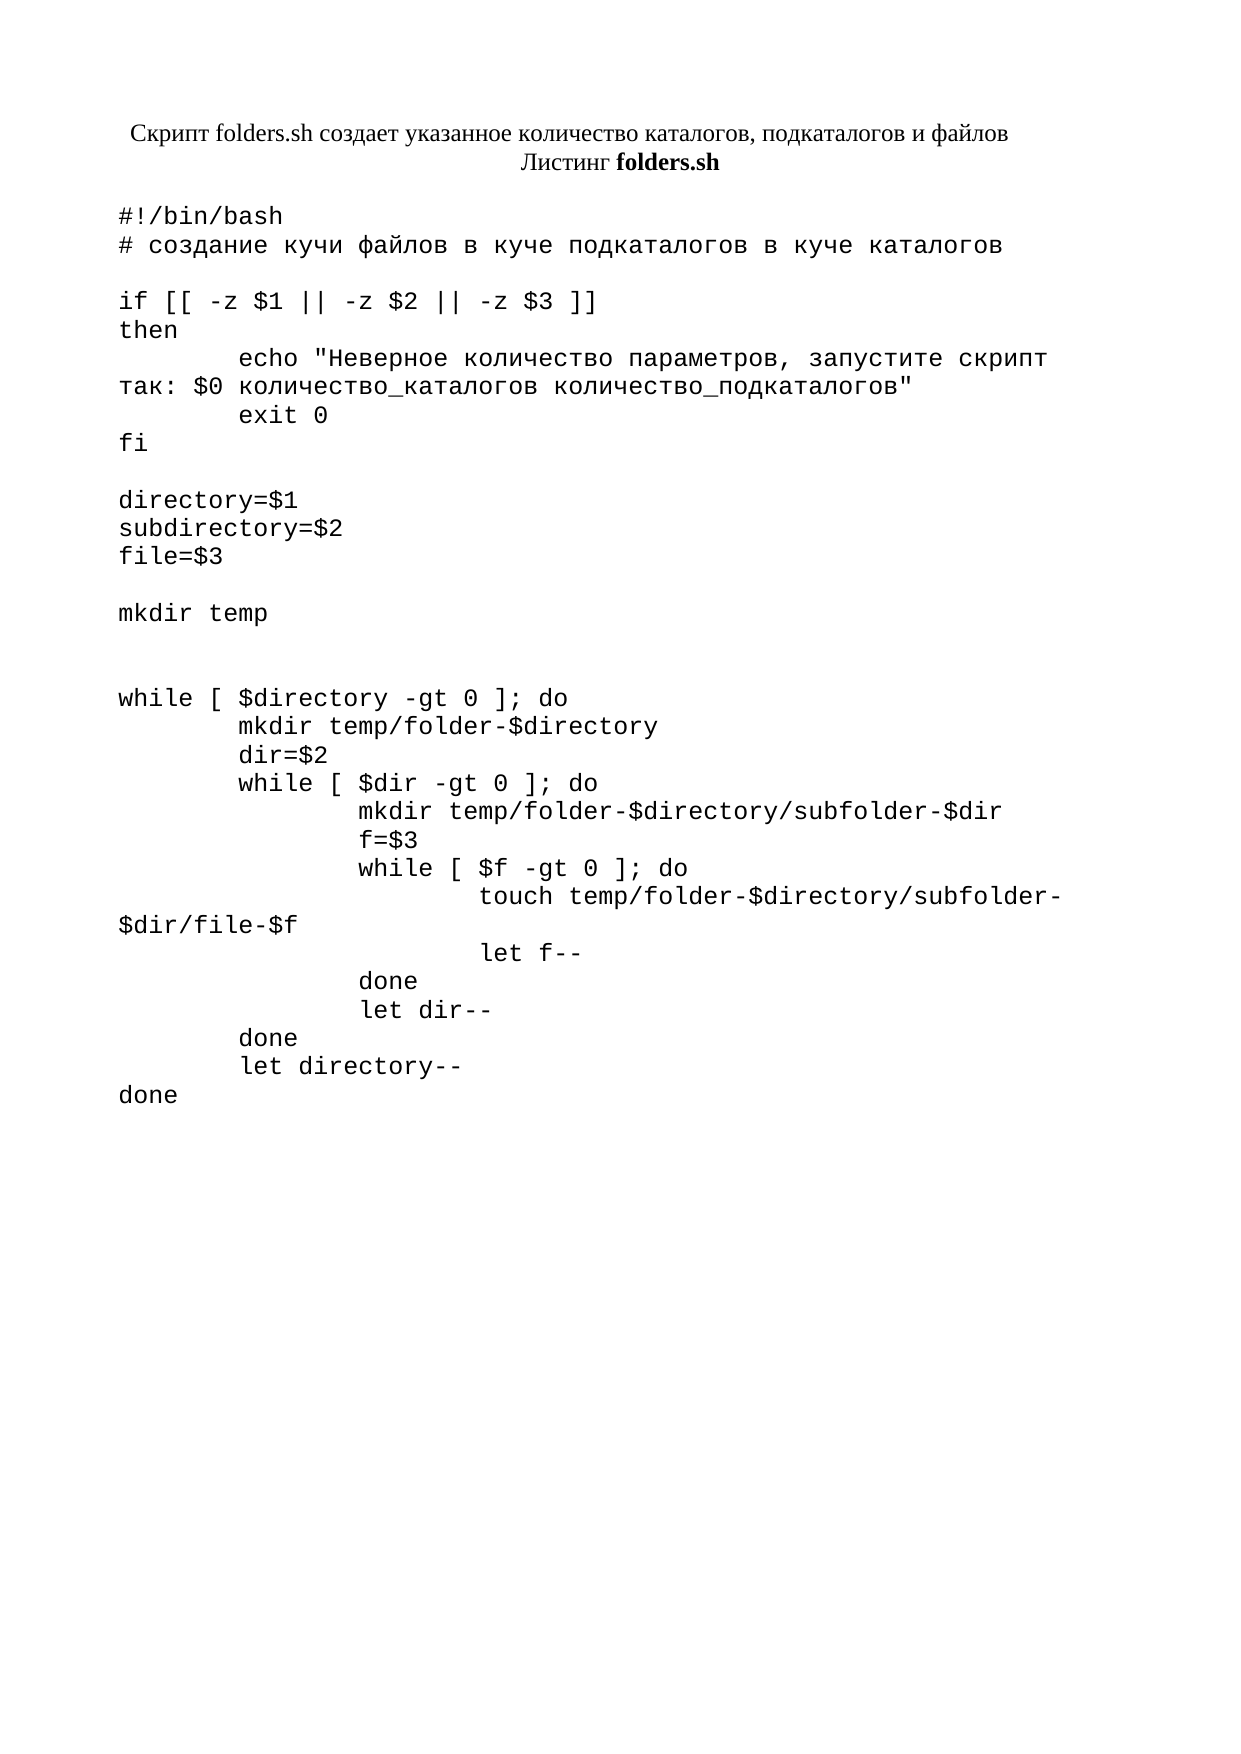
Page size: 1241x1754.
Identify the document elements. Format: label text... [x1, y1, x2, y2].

text while [ $f -gt 0 ]; do [118, 856, 1122, 884]
text # создание кучи файлов в куче подкаталогов в куче каталогов [118, 232, 1122, 261]
text done [118, 1026, 1122, 1054]
text #!/bin/bash [118, 204, 1122, 232]
text Скрипт folders.sh создает указанное количество каталогов, подкаталогов и файлов [118, 118, 1122, 147]
text done [118, 969, 1122, 997]
text let f-- [118, 941, 1122, 969]
text let dir-- [118, 997, 1122, 1026]
text let directory-- [118, 1054, 1122, 1082]
text mkdir temp [118, 601, 1122, 629]
text then [118, 317, 1122, 346]
text if [[ -z $1 || -z $2 || -z $3 ]] [118, 289, 1122, 317]
text mkdir temp/folder-$directory [118, 714, 1122, 742]
text fi [118, 431, 1122, 459]
text done [118, 1082, 1122, 1111]
text directory=$1 [118, 487, 1122, 516]
text while [ $directory -gt 0 ]; do [118, 686, 1122, 714]
text file=$3 [118, 544, 1122, 572]
text touch temp/folder-$directory/subfolder-$dir/file-$f [118, 884, 1122, 941]
text dir=$2 [118, 742, 1122, 771]
text subdirectory=$2 [118, 516, 1122, 544]
text Листинг folders.sh [118, 147, 1122, 176]
text f=$3 [118, 827, 1122, 856]
text mkdir temp/folder-$directory/subfolder-$dir [118, 799, 1122, 827]
text while [ $dir -gt 0 ]; do [118, 771, 1122, 799]
text echo "Неверное количество параметров, запустите скрипт так: $0 количество_каталогов количество_подкаталогов" [118, 346, 1122, 402]
text exit 0 [118, 402, 1122, 431]
